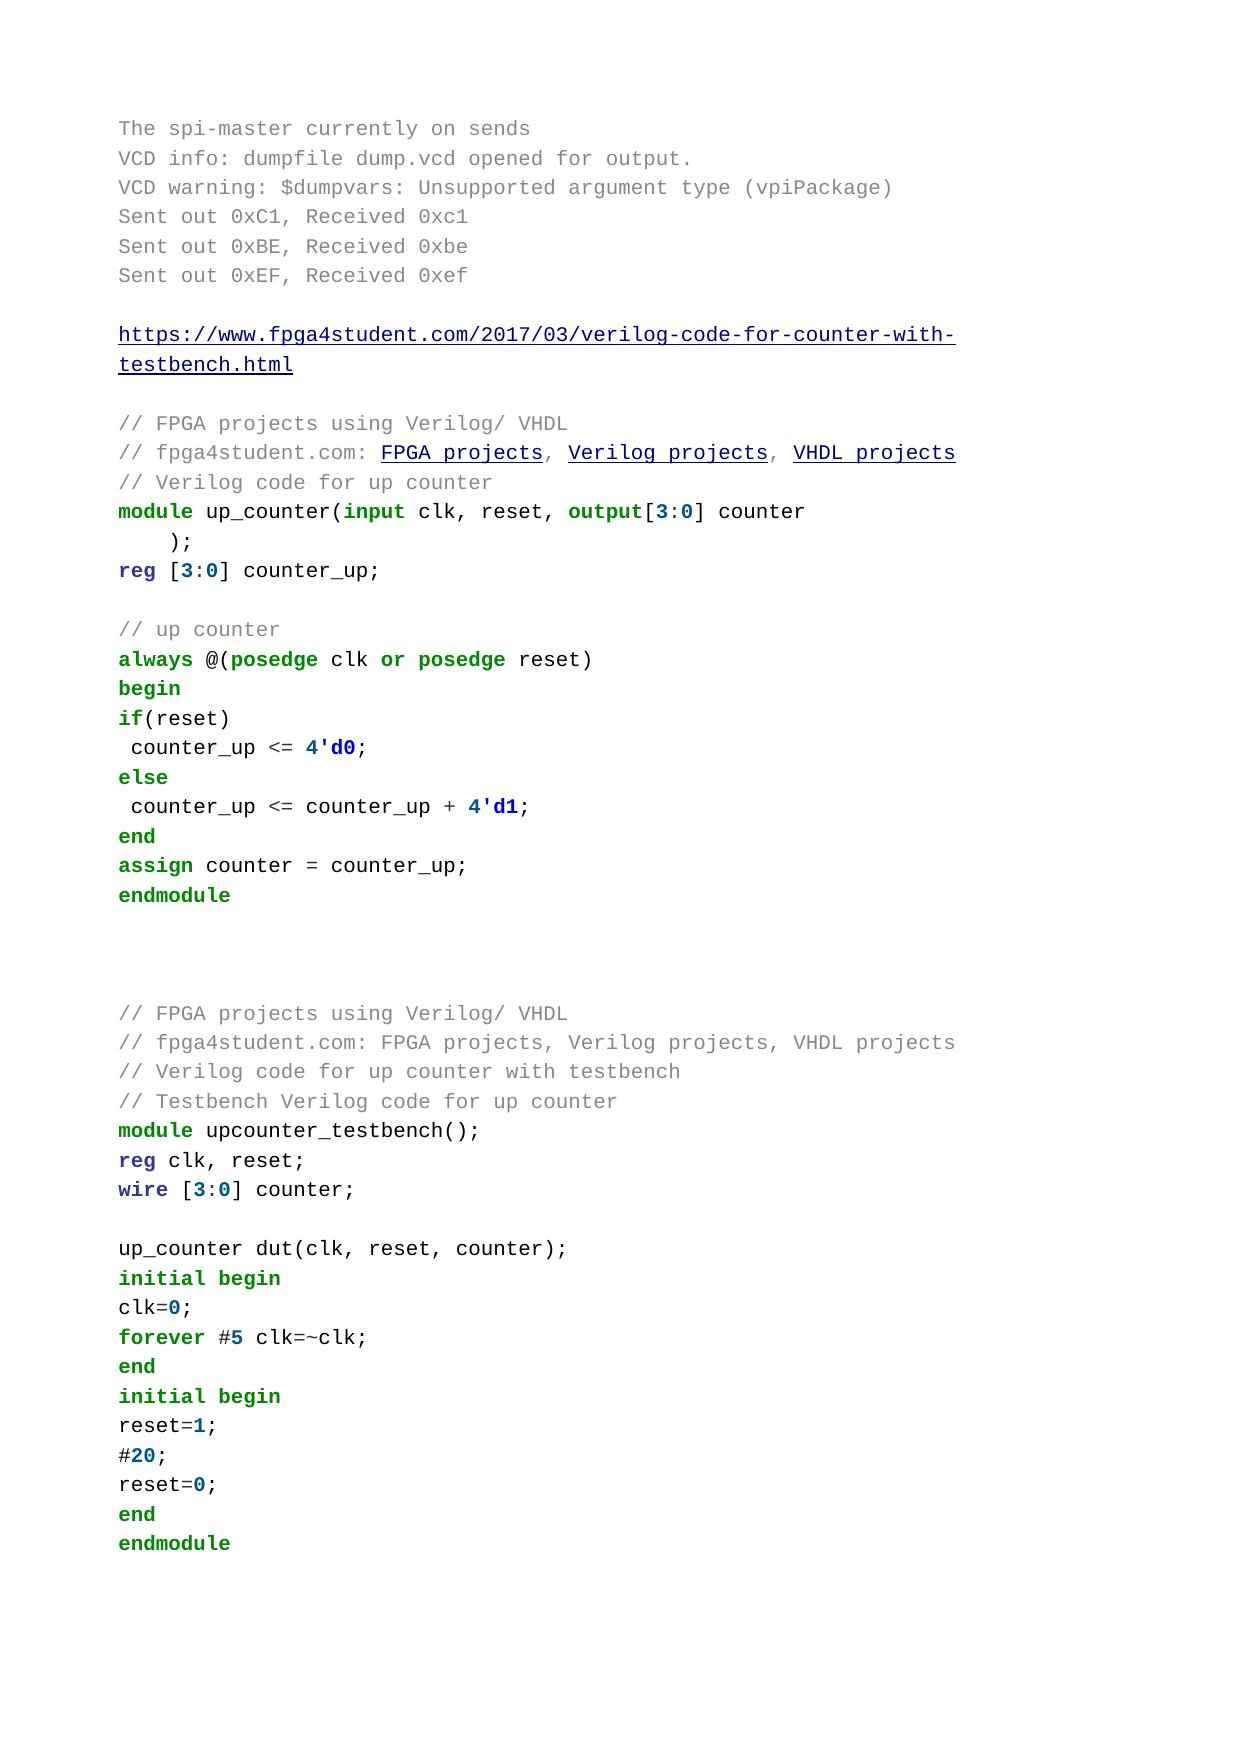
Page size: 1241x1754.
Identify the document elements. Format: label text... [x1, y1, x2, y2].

text // Verilog code for up counter with testbench [118, 1061, 1122, 1085]
text end [118, 826, 1122, 849]
text counter_up <= counter_up + 4'd1; [118, 796, 1122, 820]
text else [118, 767, 1122, 790]
text always @(posedge clk or posedge reset) [118, 649, 1122, 672]
text Sent out 0xC1, Received 0xc1 [118, 207, 1122, 230]
text https://www.fpga4student.com/2017/03/verilog-code-for-counter-with-testbench.html [118, 324, 1122, 378]
text forever #5 clk=~clk; [118, 1327, 1122, 1350]
text // up counter [118, 619, 1122, 643]
text wire [3:0] counter; [118, 1179, 1122, 1203]
text up_counter dut(clk, reset, counter); [118, 1238, 1122, 1262]
text end [118, 1356, 1122, 1380]
text reg [3:0] counter_up; [118, 560, 1122, 584]
text module up_counter(input clk, reset, output[3:0] counter [118, 501, 1122, 525]
text endmodule [118, 884, 1122, 908]
text ); [118, 531, 1122, 554]
text module upcounter_testbench(); [118, 1120, 1122, 1144]
text Sent out 0xEF, Received 0xef [118, 266, 1122, 289]
text assign counter = counter_up; [118, 855, 1122, 879]
text reset=0; [118, 1474, 1122, 1498]
text // Testbench Verilog code for up counter [118, 1091, 1122, 1114]
text // fpga4student.com: FPGA projects, Verilog projects, VHDL projects [118, 442, 1122, 466]
text clk=0; [118, 1297, 1122, 1321]
text VCD warning: $dumpvars: Unsupported argument type (vpiPackage) [118, 177, 1122, 201]
text // FPGA projects using Verilog/ VHDL [118, 413, 1122, 437]
text #20; [118, 1445, 1122, 1468]
text // fpga4student.com: FPGA projects, Verilog projects, VHDL projects [118, 1032, 1122, 1056]
text // FPGA projects using Verilog/ VHDL [118, 1002, 1122, 1026]
text initial begin [118, 1268, 1122, 1291]
text end [118, 1504, 1122, 1527]
text VCD info: dumpfile dump.vcd opened for output. [118, 148, 1122, 171]
text if(reset) [118, 708, 1122, 731]
text The spi-master currently on sends [118, 118, 1122, 142]
text reg clk, reset; [118, 1150, 1122, 1173]
text endmodule [118, 1533, 1122, 1557]
text // Verilog code for up counter [118, 472, 1122, 496]
text reset=1; [118, 1415, 1122, 1439]
text Sent out 0xBE, Received 0xbe [118, 236, 1122, 260]
text counter_up <= 4'd0; [118, 737, 1122, 761]
text begin [118, 678, 1122, 702]
text initial begin [118, 1386, 1122, 1409]
